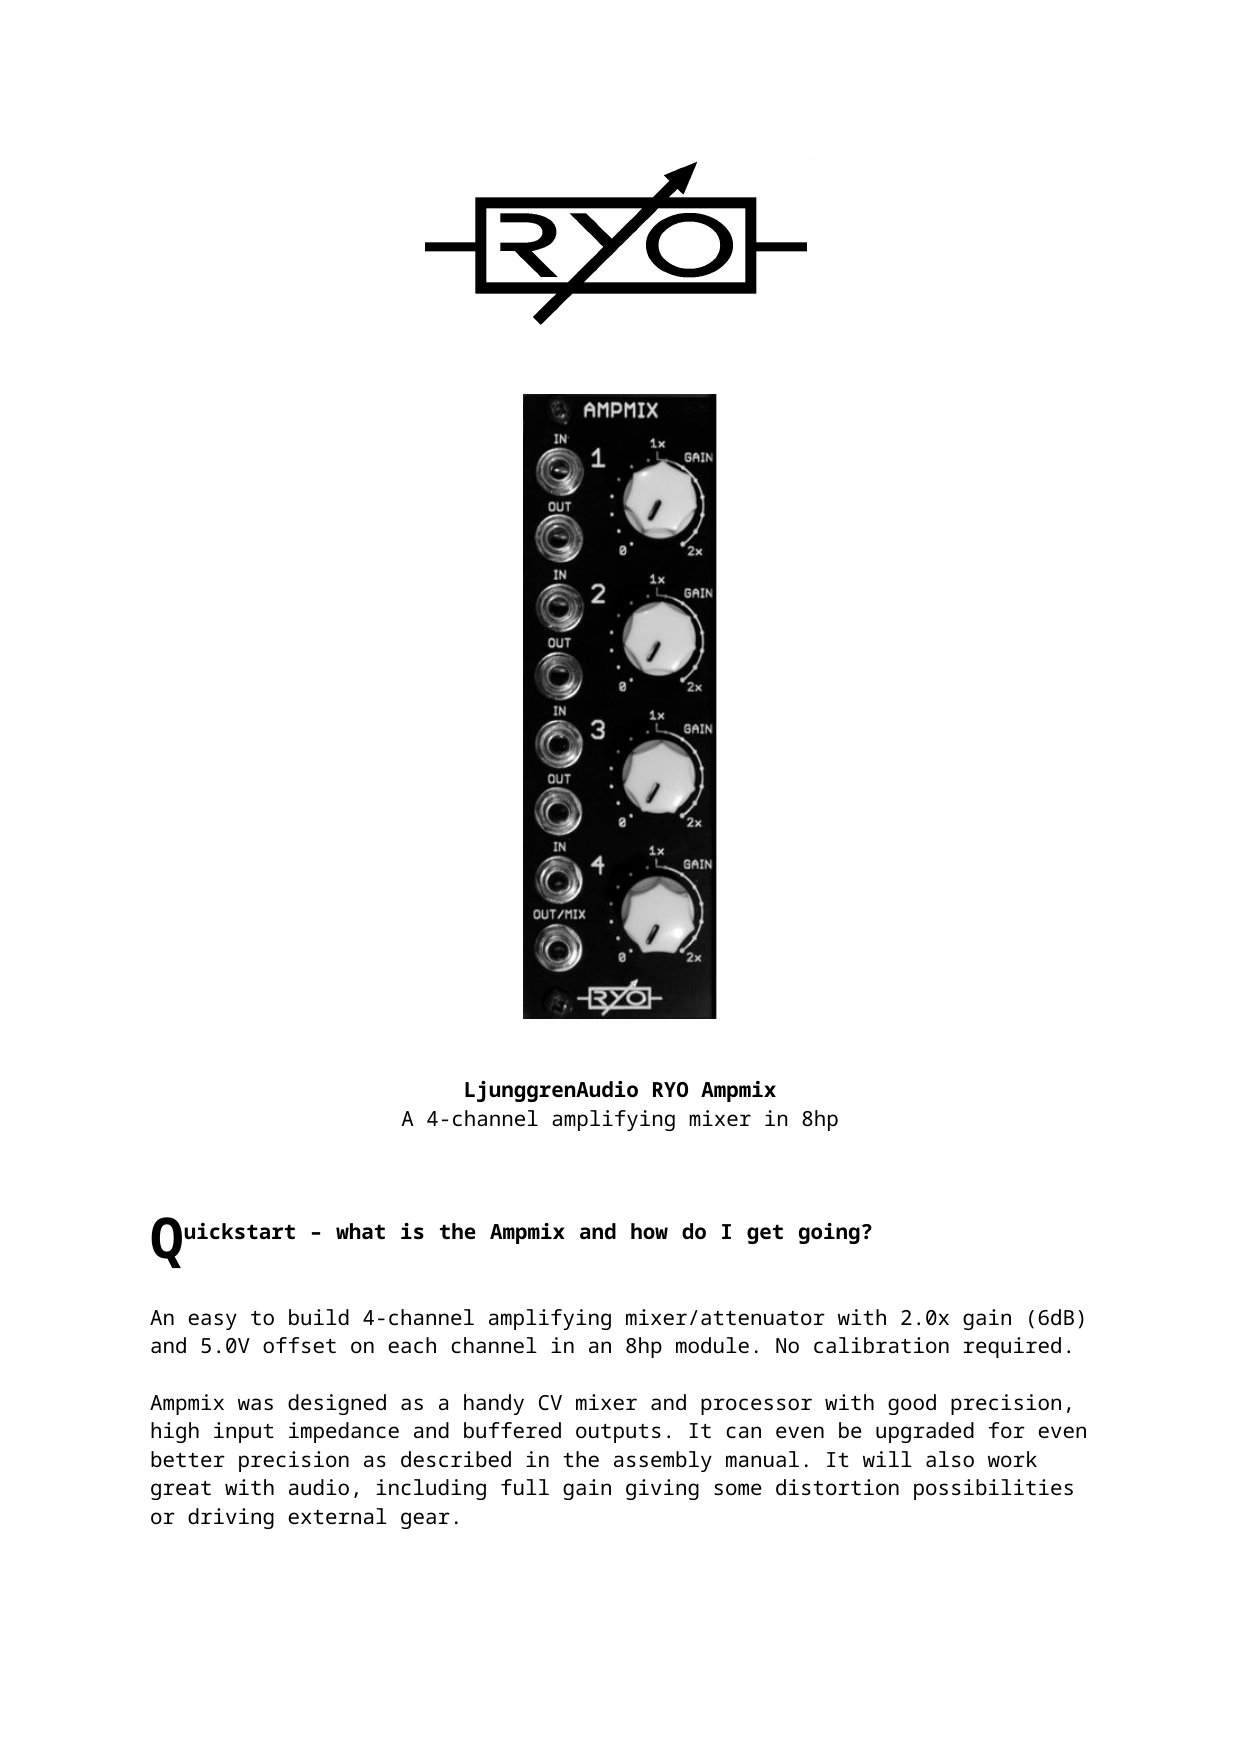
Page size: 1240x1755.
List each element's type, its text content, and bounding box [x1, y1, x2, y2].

text An easy to build 4-channel amplifying mixer/attenuator with 2.0x gain (6dB) and 5.0V offset on each channel in an 8hp module. No calibration required. [150, 1303, 1089, 1359]
picture [523, 394, 717, 1019]
text LjunggrenAudio RYO Ampmix [150, 1075, 1089, 1104]
text Quickstart – what is the Ampmix and how do I get going?blank blank blank blank blank blank blank [150, 1217, 1089, 1274]
picture [420, 155, 814, 336]
text Ampmix was designed as a handy CV mixer and processor with good precision, high input impedance and buffered outputs. It can even be upgraded for even better precision as described in the assembly manual. It will also work great with audio, including full gain giving some distortion possibilities or driving external gear. [150, 1388, 1089, 1530]
text A 4-channel amplifying mixer in 8hp [150, 1104, 1089, 1132]
